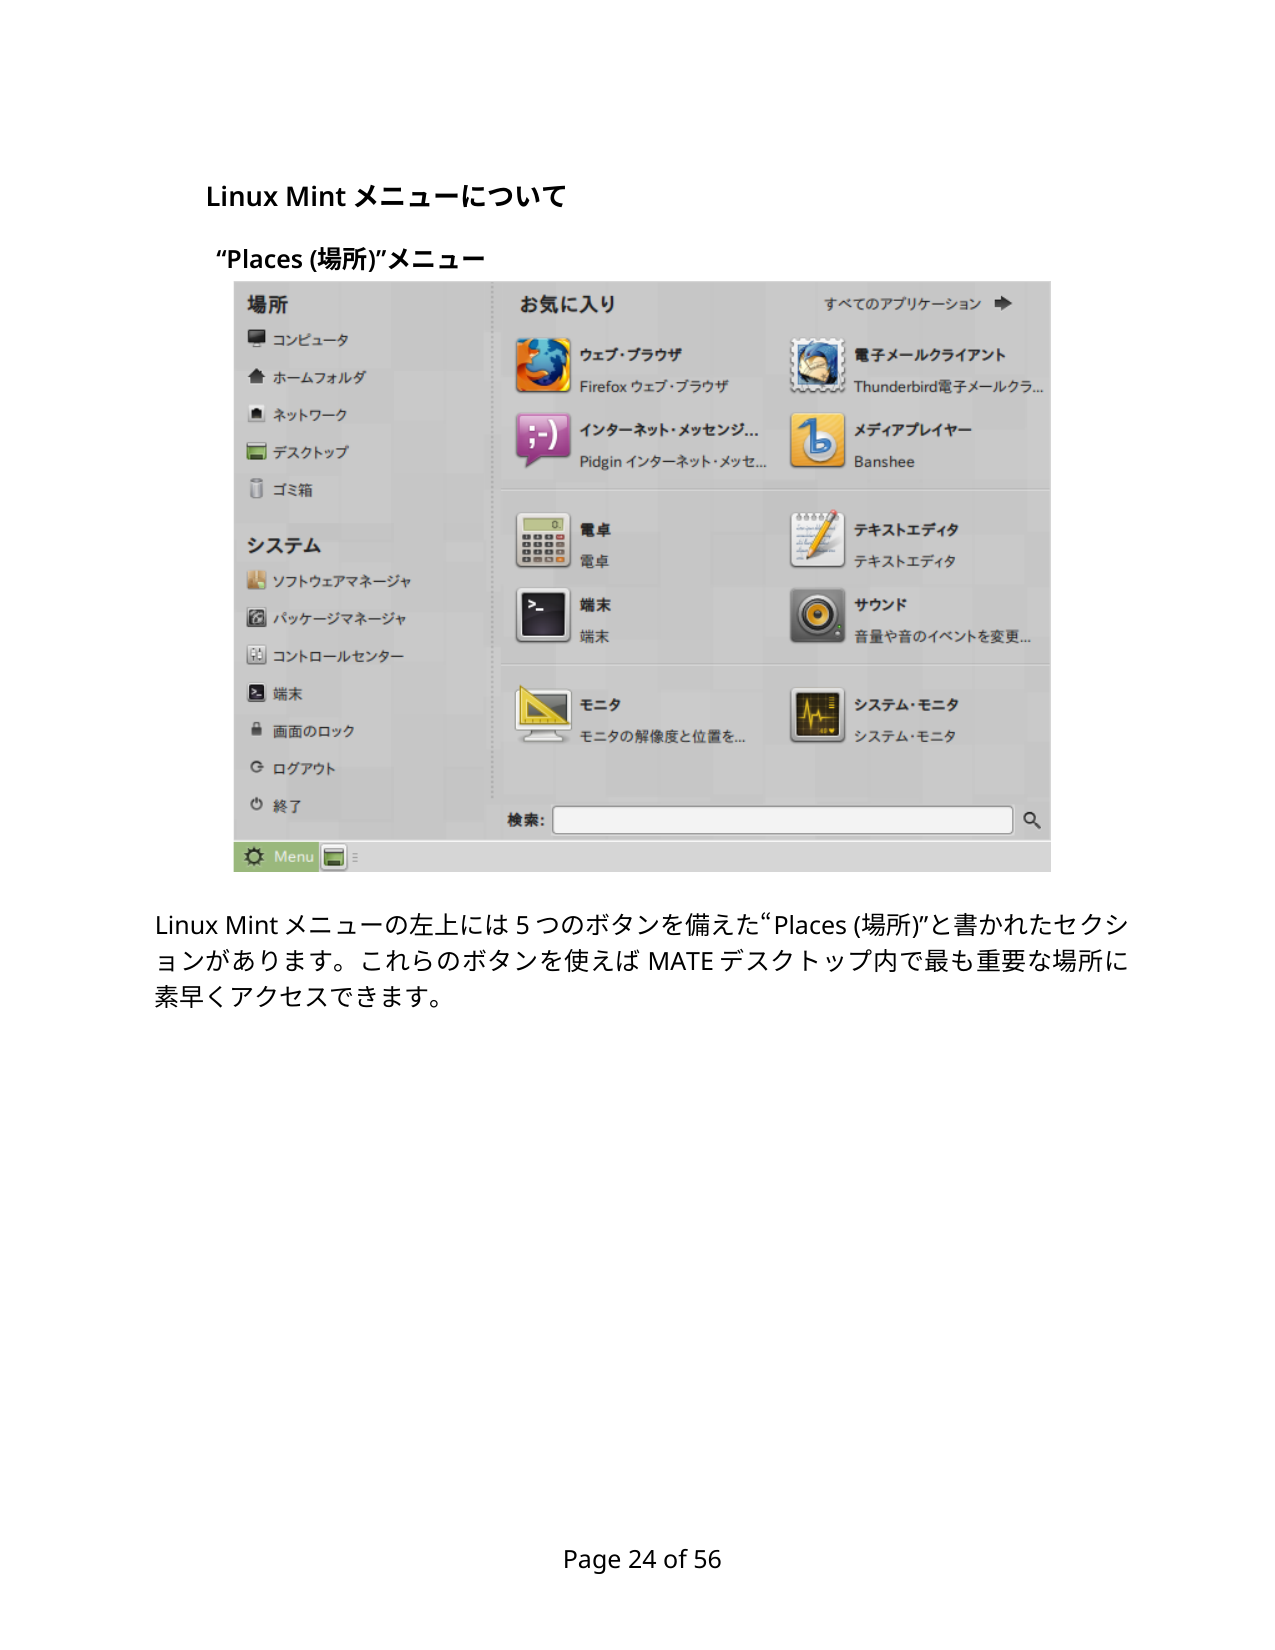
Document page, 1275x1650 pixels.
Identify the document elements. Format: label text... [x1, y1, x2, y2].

subtitle Linux Mintメニューについて [154, 175, 1130, 214]
picture [233, 281, 1051, 872]
subtitle “Places (場所)”メニュー [154, 239, 1130, 276]
